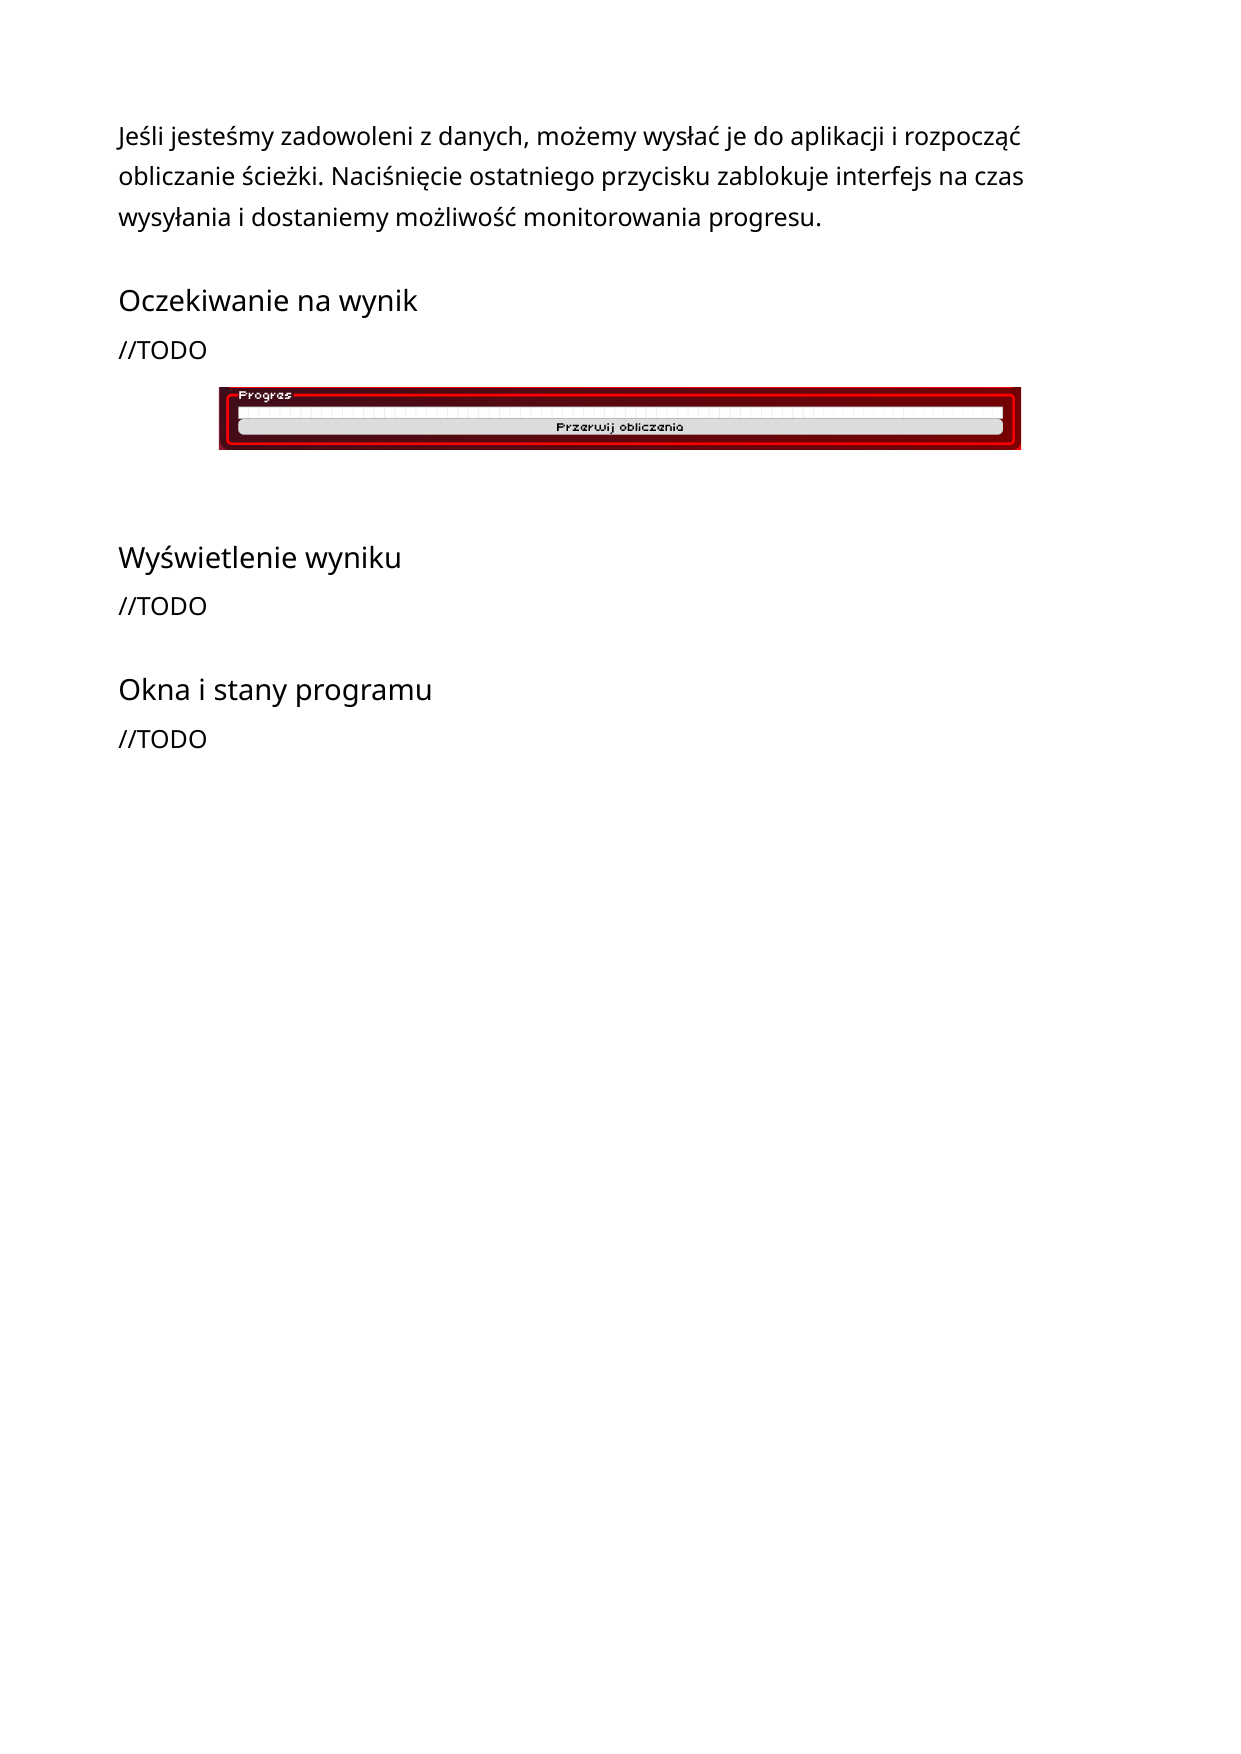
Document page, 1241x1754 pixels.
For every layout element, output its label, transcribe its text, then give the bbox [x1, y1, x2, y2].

subtitle Wyświetlenie wyniku [118, 537, 1122, 577]
picture [218, 444, 1022, 450]
text Jeśli jesteśmy zadowoleni z danych, możemy wysłać je do aplikacji i rozpocząć obliczanie ścieżki. Naciśnięcie ostatniego przycisku zablokuje interfejs na czas wysyłania i dostaniemy możliwość monitorowania progresu. [118, 118, 1122, 234]
text //TODO [118, 589, 1122, 623]
text //TODO [118, 332, 1122, 366]
text //TODO [118, 722, 1122, 756]
subtitle Oczekiwanie na wynik [118, 280, 1122, 320]
subtitle Okna i stany programu [118, 669, 1122, 709]
